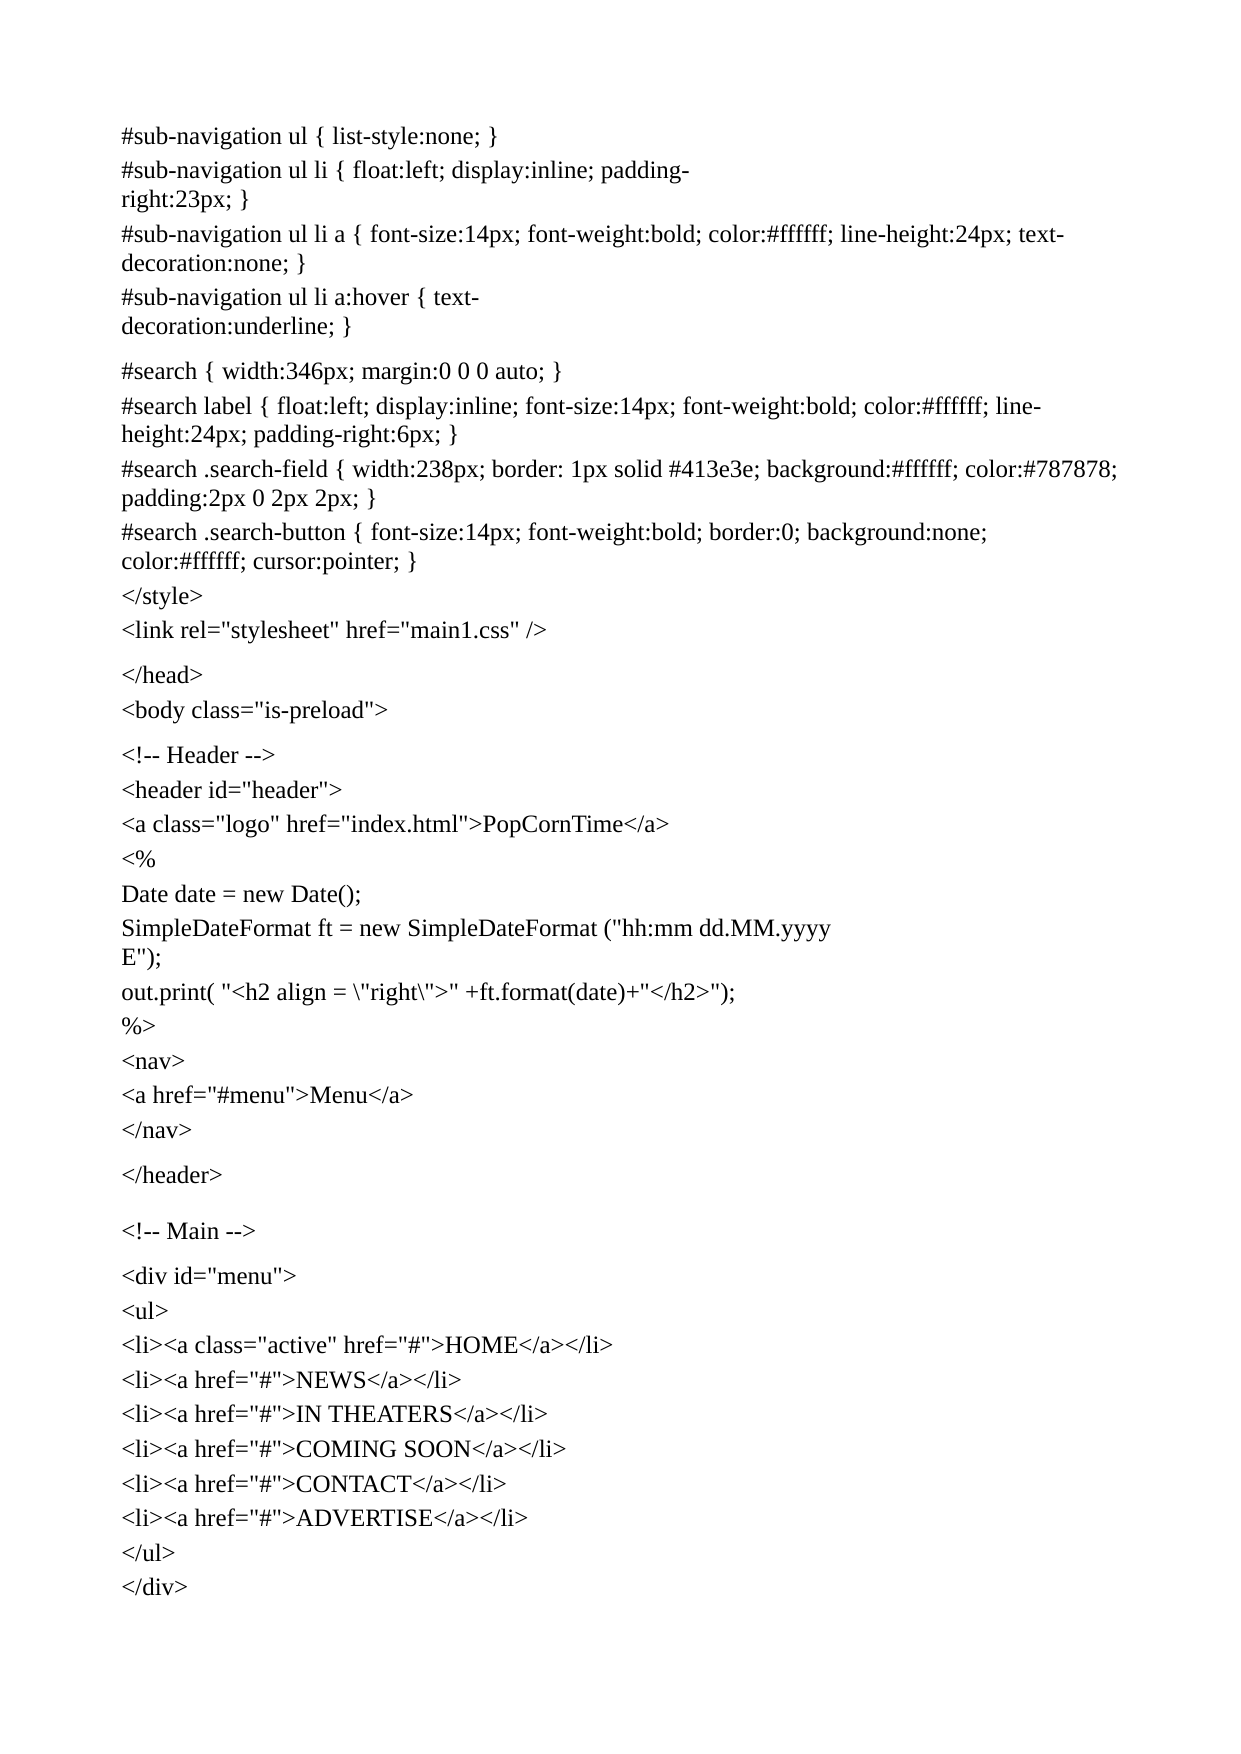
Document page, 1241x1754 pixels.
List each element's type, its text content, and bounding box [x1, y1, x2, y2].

table_header #search { width:346px; margin:0 0 0 auto; } [118, 353, 568, 388]
table_header </nav> [118, 1112, 206, 1147]
table_header %> [118, 1008, 170, 1043]
table_header #sub-navigation ul li a:hover { text-decoration:underline; } [118, 279, 713, 343]
table_header </div> [118, 1570, 201, 1604]
table_header [118, 1248, 136, 1258]
table_header <body class="is-preload"> [118, 692, 400, 727]
table_header <header id="header"> [118, 772, 354, 807]
table_header [118, 647, 136, 658]
table_header <a class="logo" href="index.html">PopCornTime</a> [118, 807, 673, 841]
table_header <!-- Main --> [118, 1213, 269, 1248]
table_header Date date = new Date(); [118, 876, 373, 910]
table_header </style> [118, 578, 217, 612]
table_header <li><a class="active" href="#">HOME</a></li> [118, 1328, 618, 1362]
table_header [118, 727, 136, 737]
table_header <!-- Header --> [118, 738, 289, 772]
table_header <div id="menu"> [118, 1258, 306, 1293]
table_header #sub-navigation ul { list-style:none; } [118, 118, 507, 153]
table_header [118, 1203, 136, 1213]
table_header SimpleDateFormat ft = new SimpleDateFormat ("hh:mm dd.MM.yyyy E"); [118, 910, 879, 974]
table_header [118, 1192, 136, 1202]
table_header <link rel="stylesheet" href="main1.css" /> [118, 613, 554, 647]
table_header </head> [118, 658, 217, 692]
table_header [118, 343, 136, 353]
table_header #search label { float:left; display:inline; font-size:14px; font-weight:bold; color:#ffffff; line-height:24px; padding-right:6px; } [118, 388, 1122, 451]
table_header <nav> [118, 1043, 199, 1077]
table_header #search .search-button { font-size:14px; font-weight:bold; border:0; background:none; color:#ffffff; cursor:pointer; } [118, 515, 1122, 578]
table_header </header> [118, 1157, 237, 1192]
table_header [118, 1147, 136, 1157]
table_header <a href="#menu">Menu</a> [118, 1078, 421, 1112]
table_header <% [118, 841, 170, 876]
table_header #sub-navigation ul li a { font-size:14px; font-weight:bold; color:#ffffff; line-height:24px; text-decoration:none; } [118, 216, 1122, 279]
table_header <ul> [118, 1293, 181, 1327]
table_header out.print( "<h2 align = \"right\">" +ft.format(date)+"</h2>"); [118, 974, 741, 1008]
table_header <li><a href="#">COMING SOON</a></li> [118, 1431, 576, 1466]
table_header <li><a href="#">NEWS</a></li> [118, 1362, 471, 1397]
table_header <li><a href="#">CONTACT</a></li> [118, 1466, 515, 1500]
table_header <li><a href="#">ADVERTISE</a></li> [118, 1500, 537, 1535]
table_header <li><a href="#">IN THEATERS</a></li> [118, 1397, 557, 1431]
table_header #sub-navigation ul li { float:left; display:inline; padding-right:23px; } [118, 153, 814, 216]
table_header #search .search-field { width:238px; border: 1px solid #413e3e; background:#ffffff; color:#787878; padding:2px 0 2px 2px; } [118, 451, 1122, 514]
table_header </ul> [118, 1535, 188, 1569]
